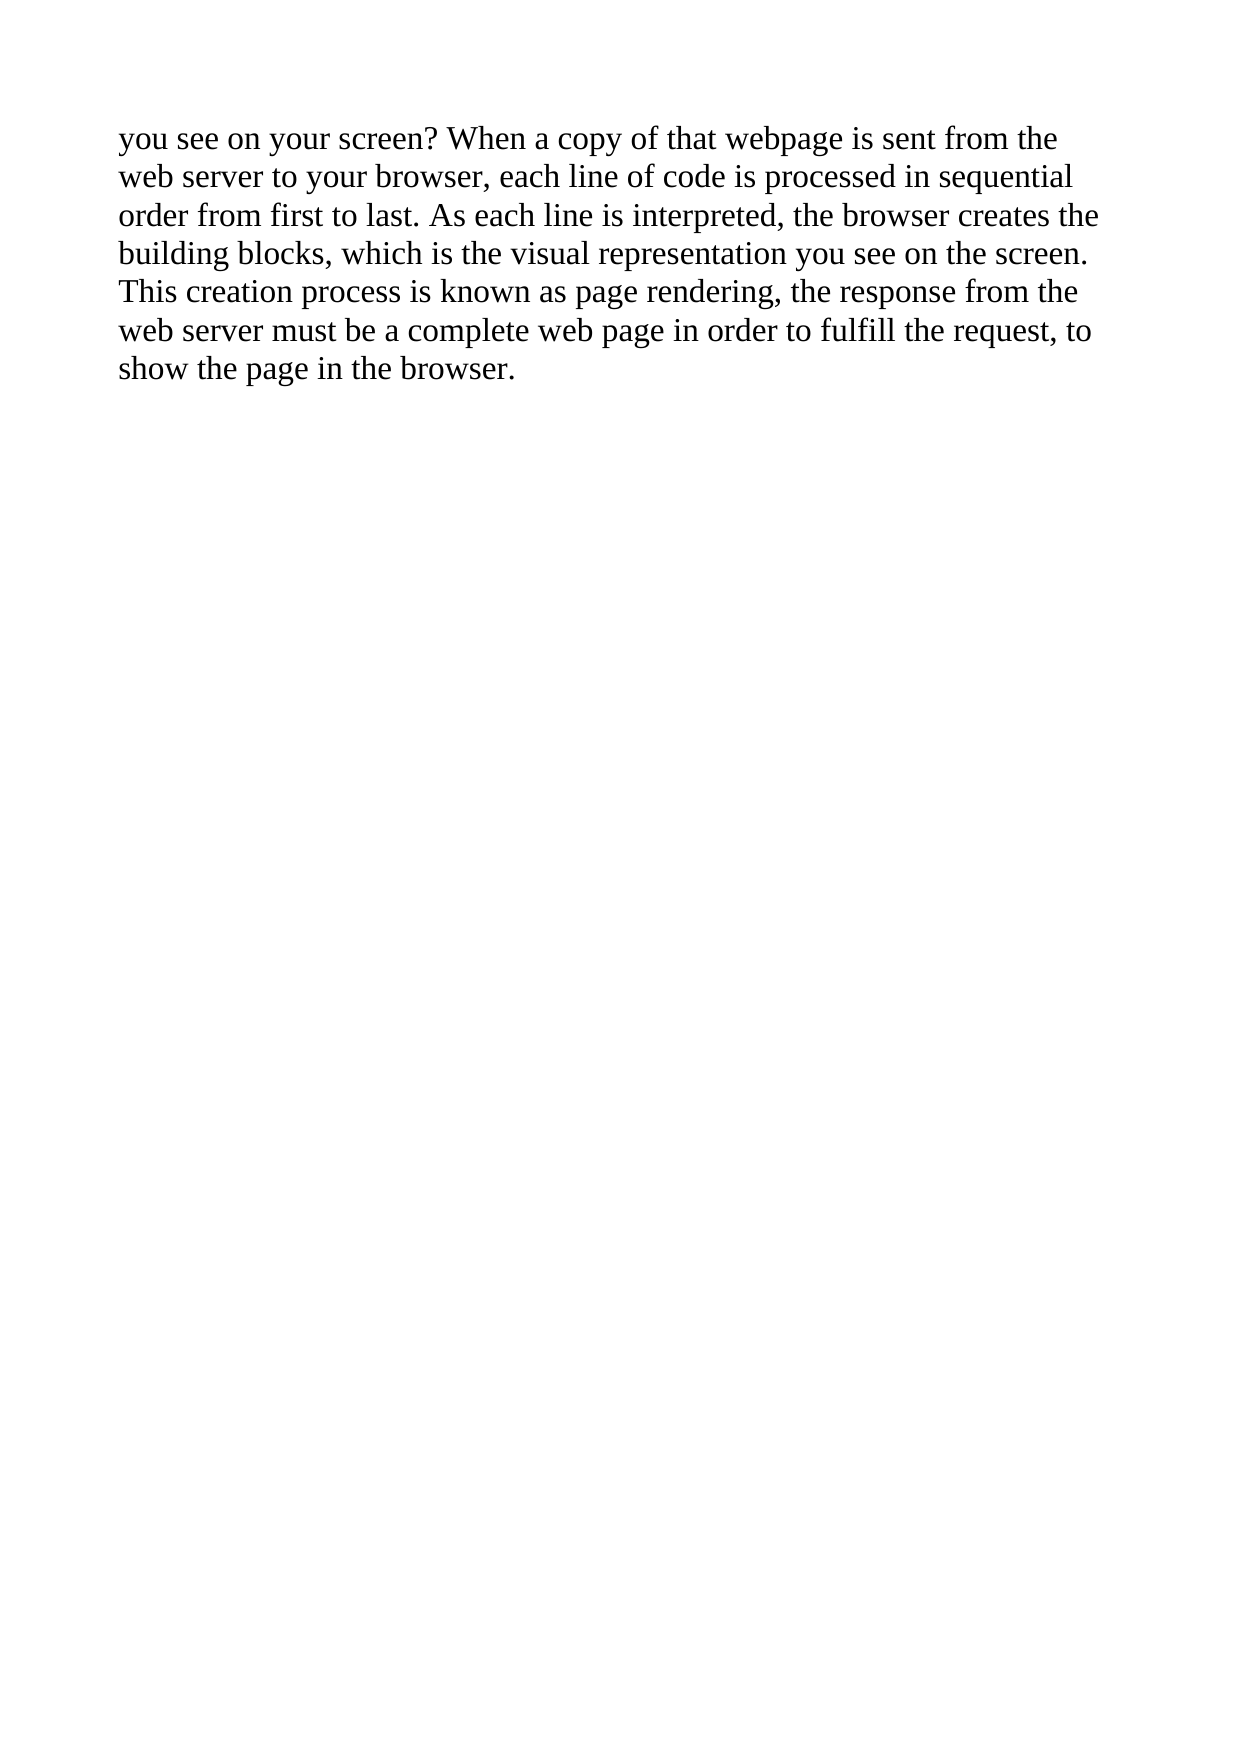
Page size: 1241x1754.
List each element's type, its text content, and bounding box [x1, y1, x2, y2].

text you see on your screen? When a copy of that webpage is sent from the web server to your browser, each line of code is processed in sequential order from first to last. As each line is interpreted, the browser creates the building blocks, which is the visual representation you see on the screen. [118, 118, 1122, 271]
text This creation process is known as page rendering, the response from the web server must be a complete web page in order to fulfill the request, to show the page in the browser. [118, 271, 1122, 386]
